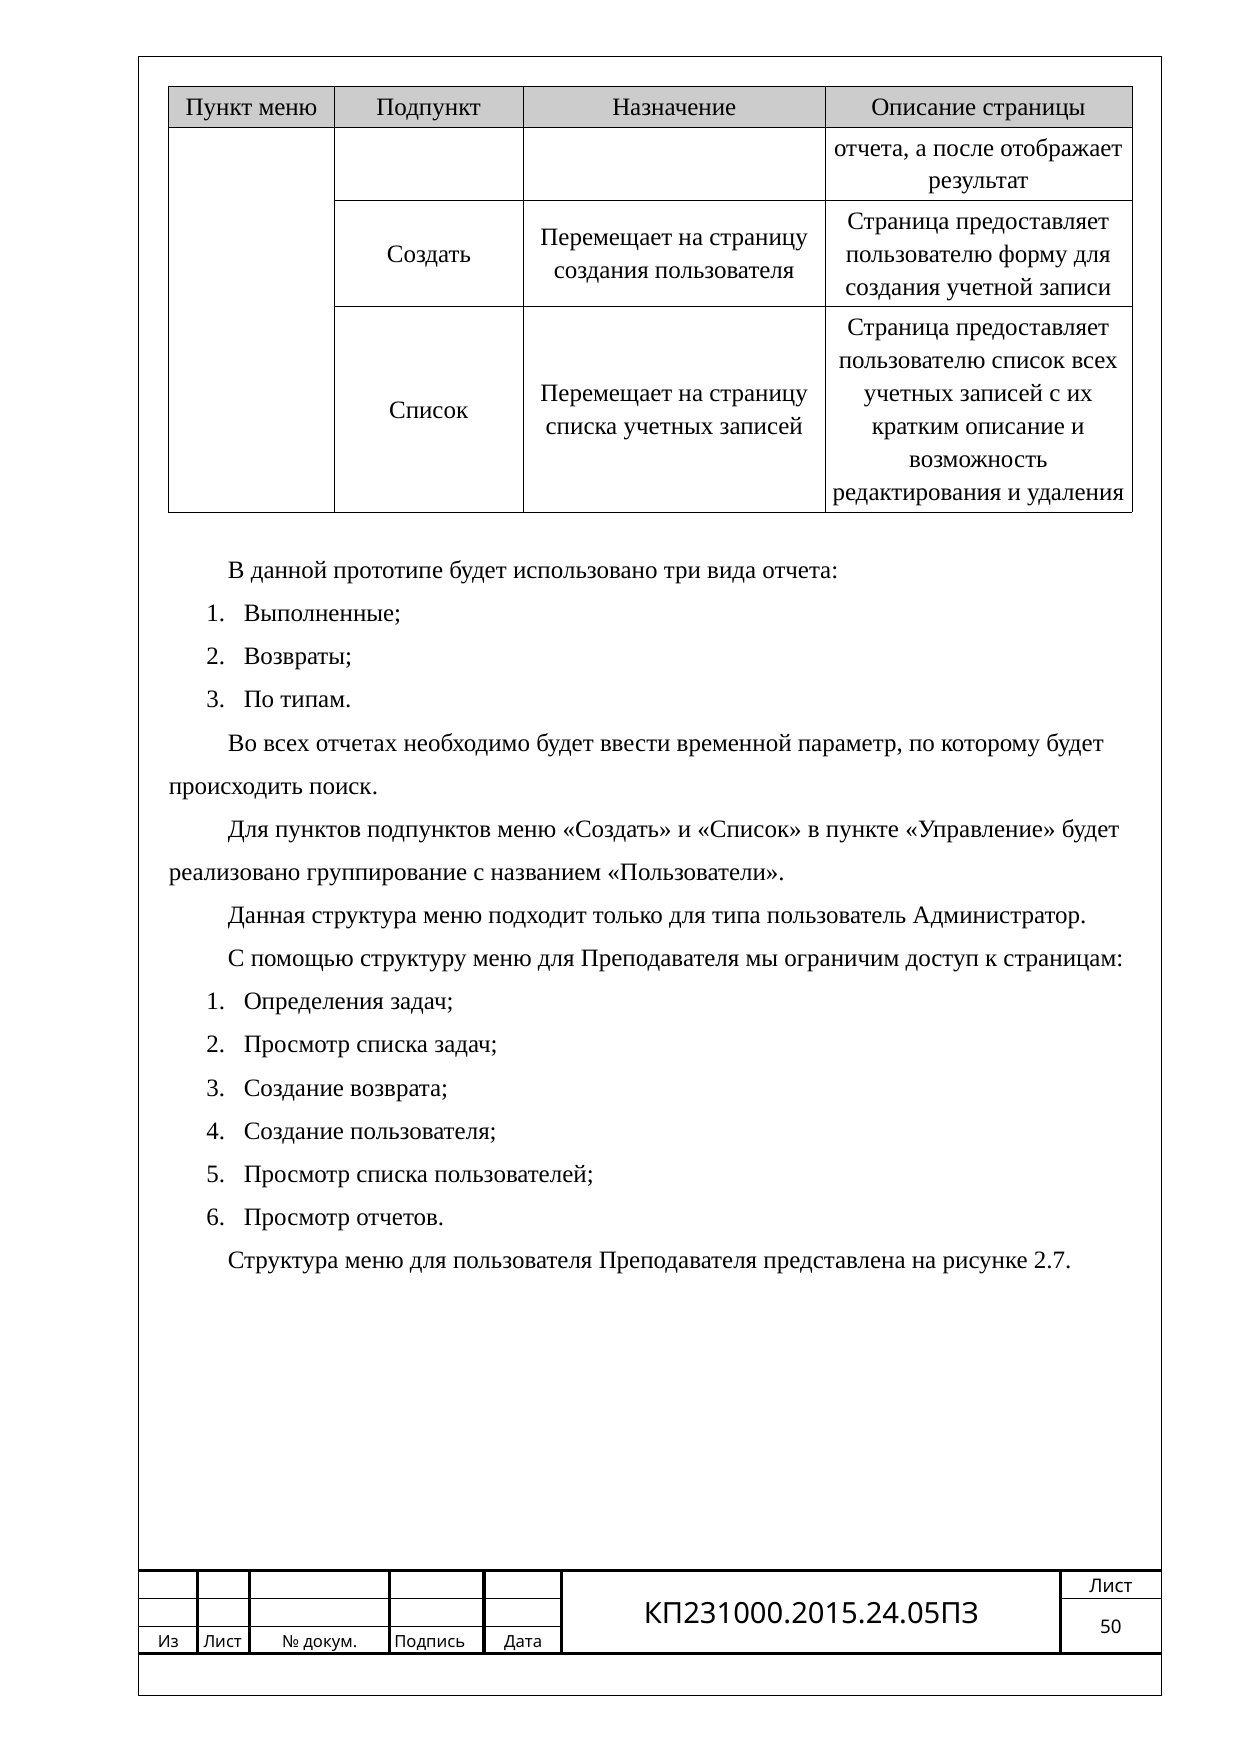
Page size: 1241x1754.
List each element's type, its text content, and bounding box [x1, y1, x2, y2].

list Выполненные; [206, 598, 1132, 627]
table_cell Перемещает на страницу списка учетных записей [524, 307, 825, 512]
table_cell Страница предоставляет пользователю список всех учетных записей с их кратким описание и возможность редактирования и удаления [826, 307, 1132, 512]
list Просмотр списка пользователей; [206, 1159, 1132, 1188]
table_cell [169, 128, 334, 512]
table_cell Создать [335, 201, 523, 306]
table_cell [335, 128, 523, 200]
table_cell Список [335, 307, 523, 512]
list Создание пользователя; [206, 1116, 1132, 1144]
list Просмотр отчетов. [206, 1202, 1132, 1231]
text Для пунктов подпунктов меню «Создать» и «Список» в пункте «Управление» будет реализовано группирование с названием «Пользователи». [168, 814, 1132, 886]
table_cell Страница предоставляет пользователю форму для создания учетной записи [826, 201, 1132, 306]
table_header Пункт меню [169, 87, 334, 127]
table_header Подпункт [335, 87, 523, 127]
table_cell Перемещает на страницу создания пользователя [524, 201, 825, 306]
list Создание возврата; [206, 1073, 1132, 1101]
list Просмотр списка задач; [206, 1029, 1132, 1058]
list Определения задач; [206, 986, 1132, 1015]
text Данная структура меню подходит только для типа пользователь Администратор. [168, 900, 1132, 929]
text В данной прототипе будет использовано три вида отчета: [168, 555, 1132, 584]
list Возвраты; [206, 641, 1132, 670]
table_header Назначение [524, 87, 825, 127]
table_cell отчета, а после отображает результат [826, 128, 1132, 200]
table_header Описание страницы [826, 87, 1132, 127]
text Структура меню для пользователя Преподавателя представлена на рисунке 2.7. [168, 1245, 1132, 1274]
text Во всех отчетах необходимо будет ввести временной параметр, по которому будет происходить поиск. [168, 728, 1132, 799]
text С помощью структуру меню для Преподавателя мы ограничим доступ к страницам: [168, 943, 1132, 972]
table_cell [524, 128, 825, 200]
list По типам. [206, 684, 1132, 713]
